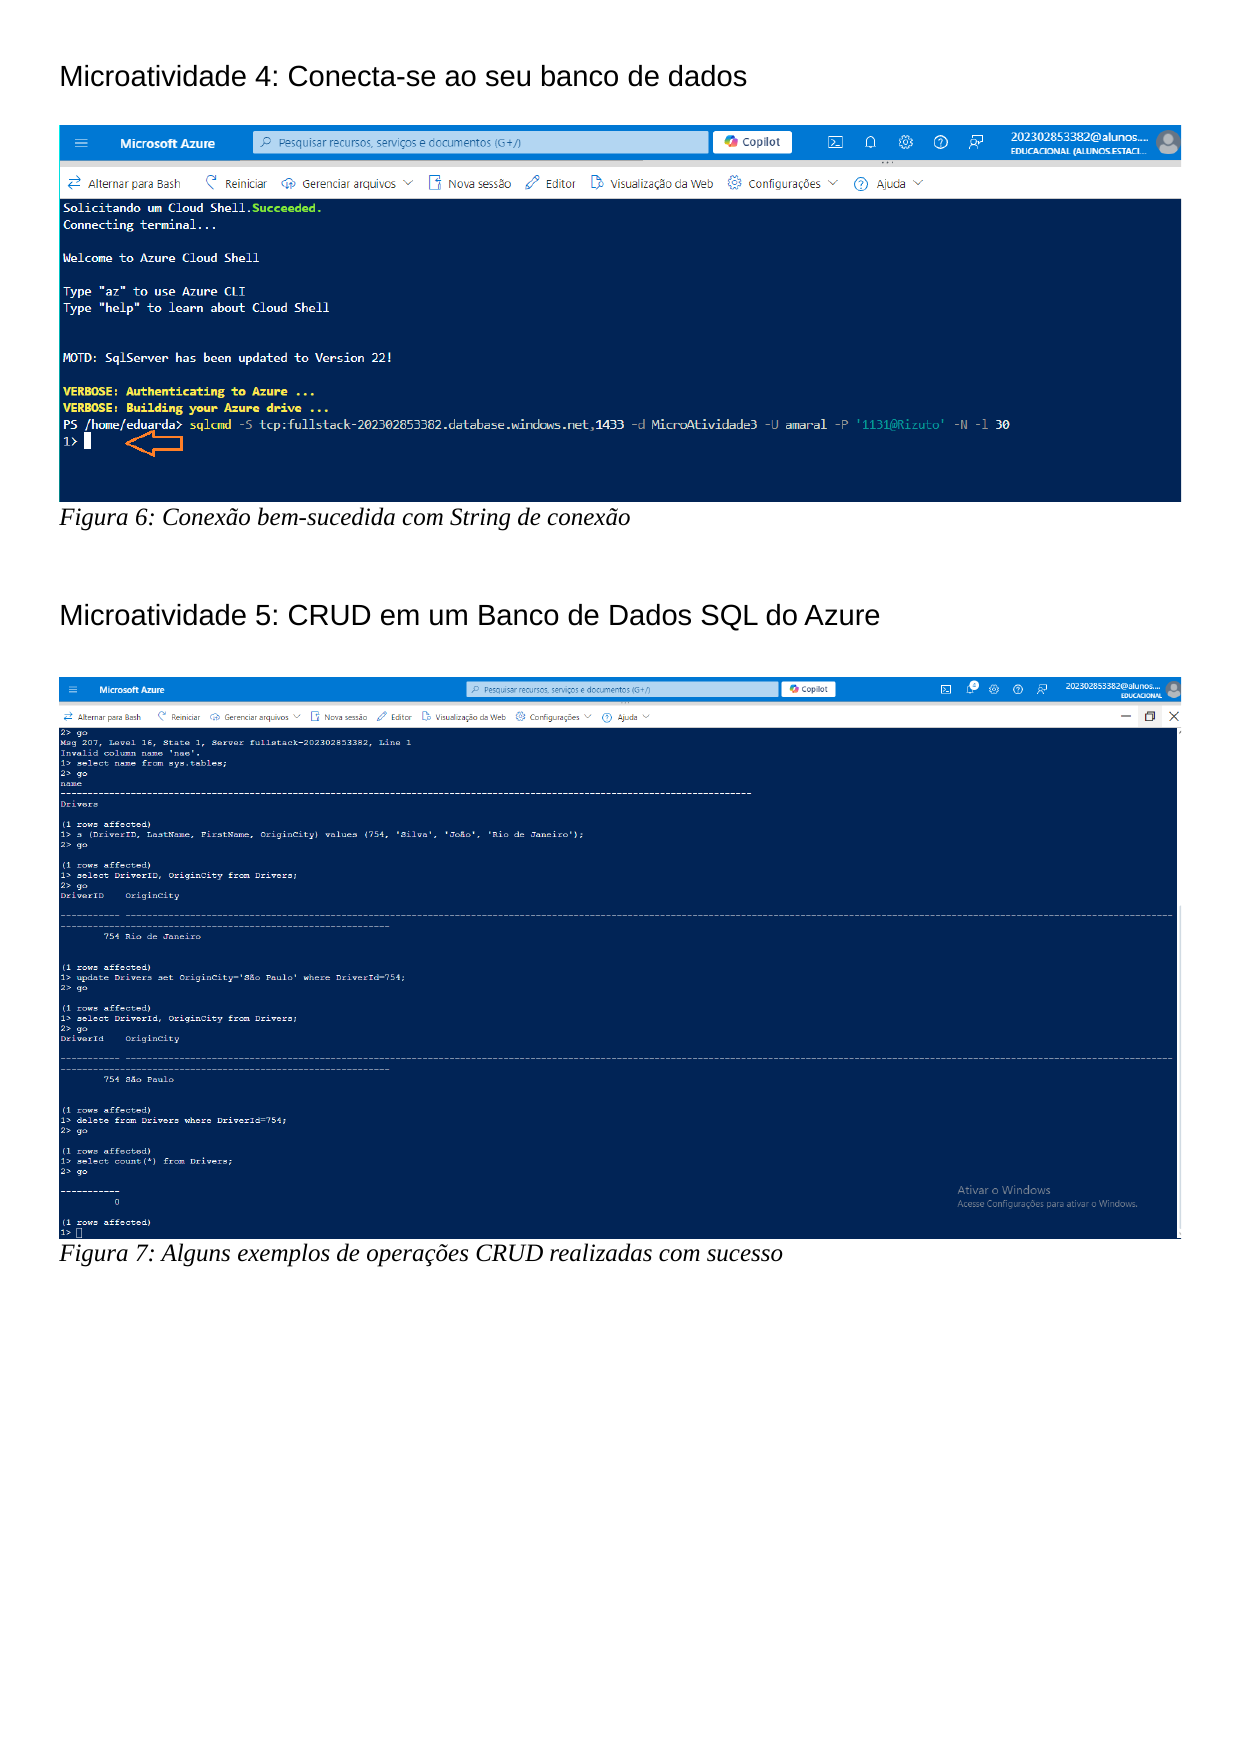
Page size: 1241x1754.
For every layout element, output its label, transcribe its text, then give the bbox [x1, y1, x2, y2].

text Microatividade 5: CRUD em um Banco de Dados SQL do Azure [59, 598, 1181, 631]
picture [59, 677, 1182, 1239]
text Figura 7: Alguns exemplos de operações CRUD realizadas com sucesso [59, 1239, 1181, 1267]
text Microatividade 4: Conecta-se ao seu banco de dados [59, 59, 1181, 93]
picture [59, 125, 1182, 502]
text Figura 6: Conexão bem-sucedida com String de conexão [59, 502, 1181, 531]
